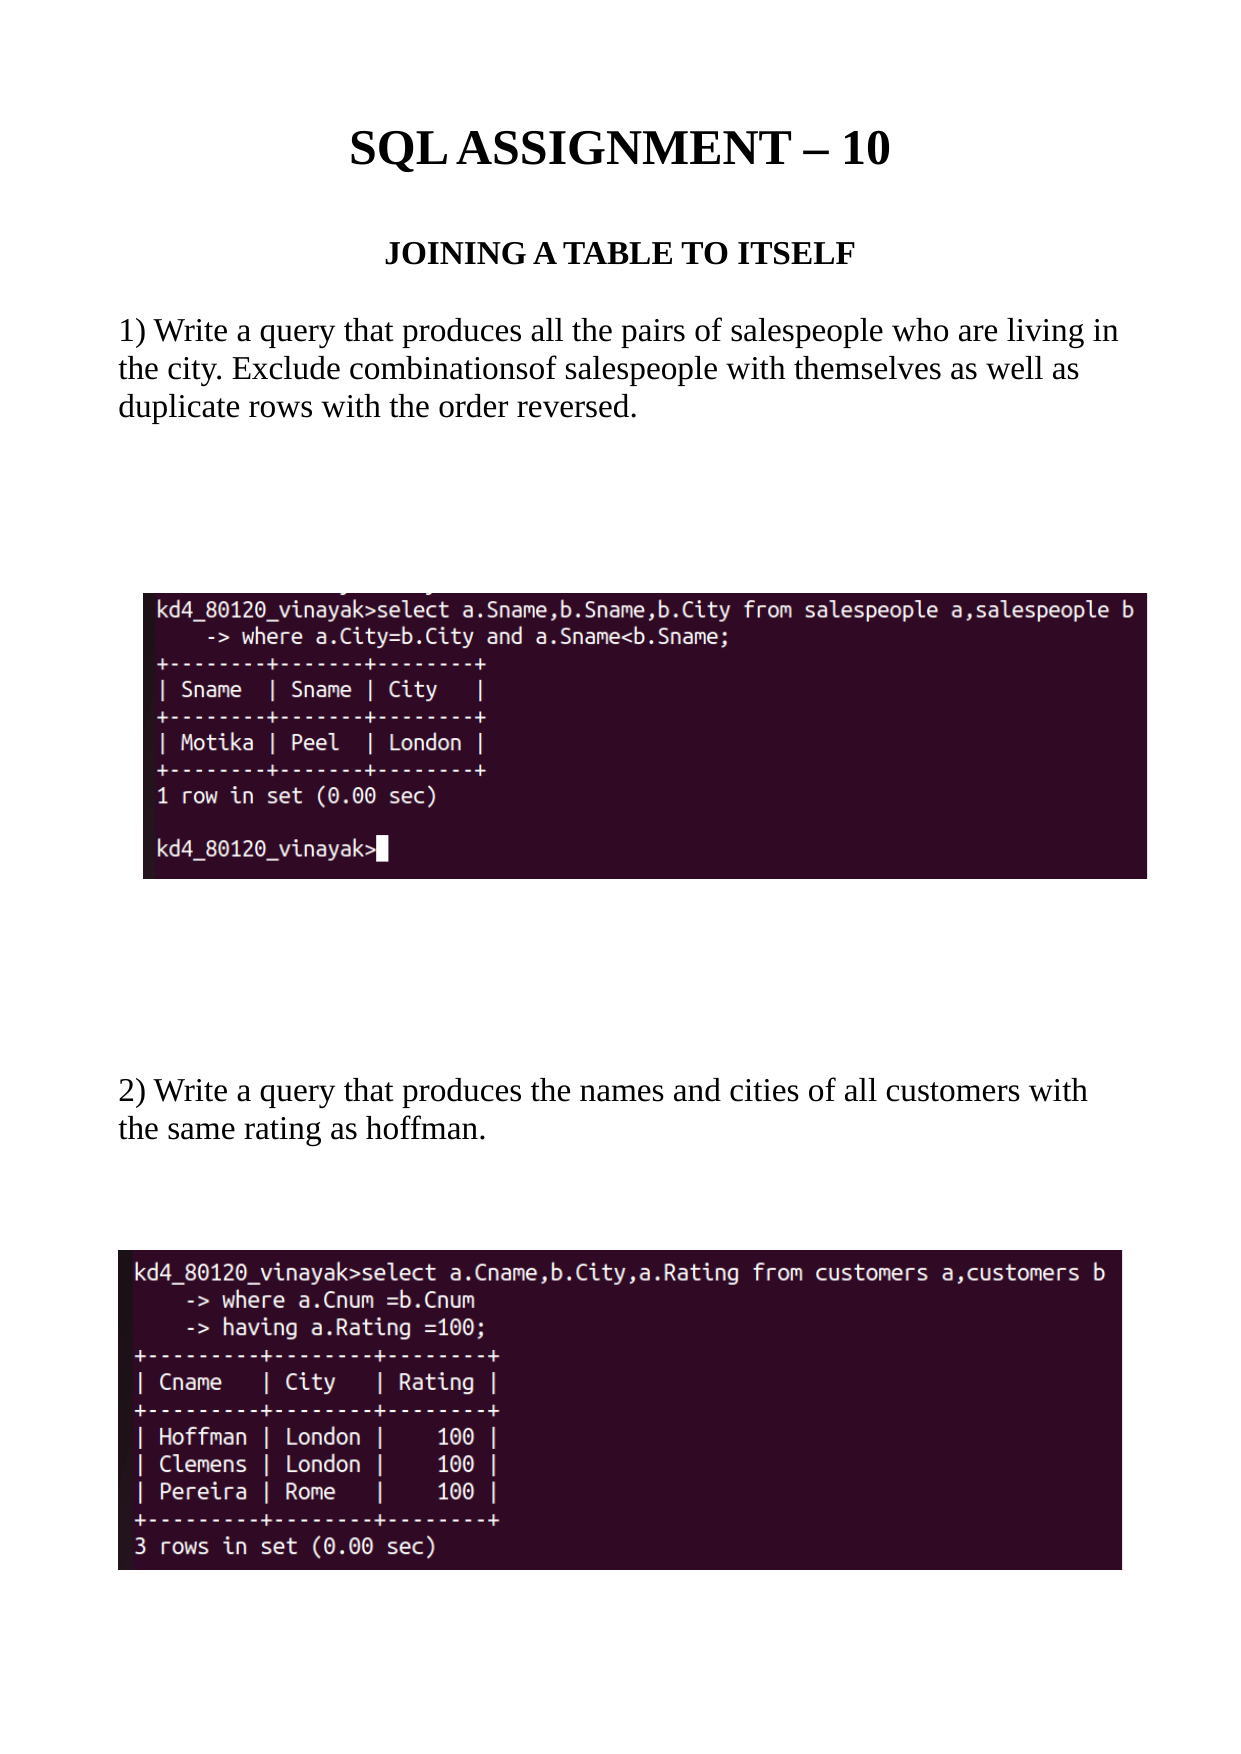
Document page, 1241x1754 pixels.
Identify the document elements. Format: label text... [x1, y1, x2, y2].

text SQL ASSIGNMENT – 10 [118, 118, 1122, 176]
text JOINING A TABLE TO ITSELF [118, 233, 1122, 271]
text 2) Write a query that produces the names and cities of all customers with the same rating as hoffman. [118, 1070, 1122, 1147]
text 1) Write a query that produces all the pairs of salespeople who are living in the city. Exclude combinationsof salespeople with themselves as well as duplicate rows with the order reversed. [118, 310, 1122, 425]
picture [143, 593, 1148, 879]
picture [118, 1250, 1123, 1570]
